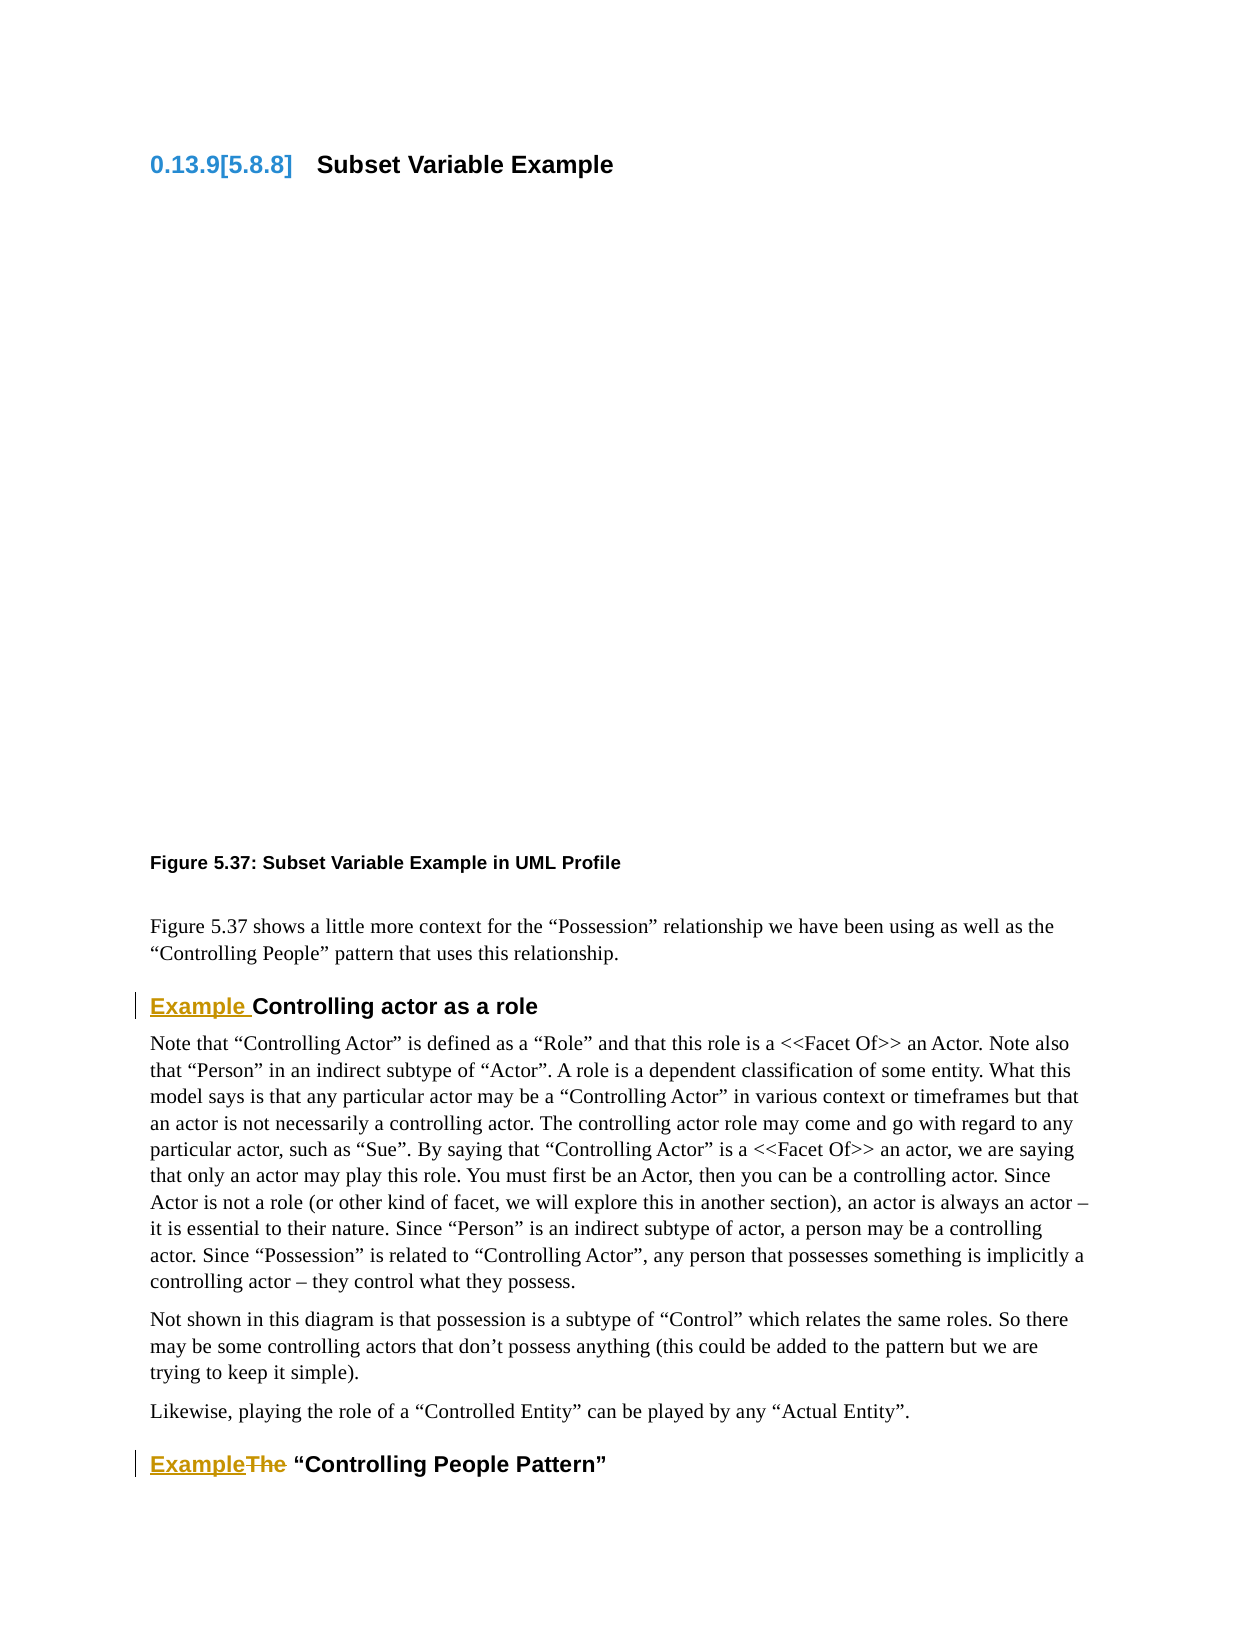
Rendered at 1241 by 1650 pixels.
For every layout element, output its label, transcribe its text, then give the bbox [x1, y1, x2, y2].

text Example Controlling actor as a role [150, 992, 1090, 1019]
text [150, 194, 1090, 211]
subtitle Subset Variable Example [150, 150, 1090, 179]
text Figure 5.37: Subset Variable Example in UML Profile [150, 211, 1090, 874]
text Likewise, playing the role of a “Controlled Entity” can be played by any “Actual Entity”. [150, 1398, 1090, 1422]
text Example “Controlling People Pattern” [150, 1450, 1090, 1477]
text Figure 5.37 shows a little more context for the “Possession” relationship we have been using as well as the “Controlling People” pattern that uses this relationship. [150, 874, 1090, 965]
text Note that “Controlling Actor” is defined as a “Role” and that this role is a <<Facet Of>> an Actor. Note also that “Person” in an indirect subtype of “Actor”. A role is a dependent classification of some entity. What this model says is that any particular actor may be a “Controlling Actor” in various context or timeframes but that an actor is not necessarily a controlling actor. The controlling actor role may come and go with regard to any particular actor, such as “Sue”. By saying that “Controlling Actor” is a <<Facet Of>> an actor, we are saying that only an actor may play this role. You must first be an Actor, then you can be a controlling actor. Since Actor is not a role (or other kind of facet, we will explore this in another section), an actor is always an actor – it is essential to their nature. Since “Person” is an indirect subtype of actor, a person may be a controlling actor. Since “Possession” is related to “Controlling Actor”, any person that possesses something is implicitly a controlling actor – they control what they possess. [150, 1031, 1090, 1293]
text Not shown in this diagram is that possession is a subtype of “Control” which relates the same roles. So there may be some controlling actors that don’t possess anything (this could be added to the pattern but we are trying to keep it simple). [150, 1307, 1090, 1384]
